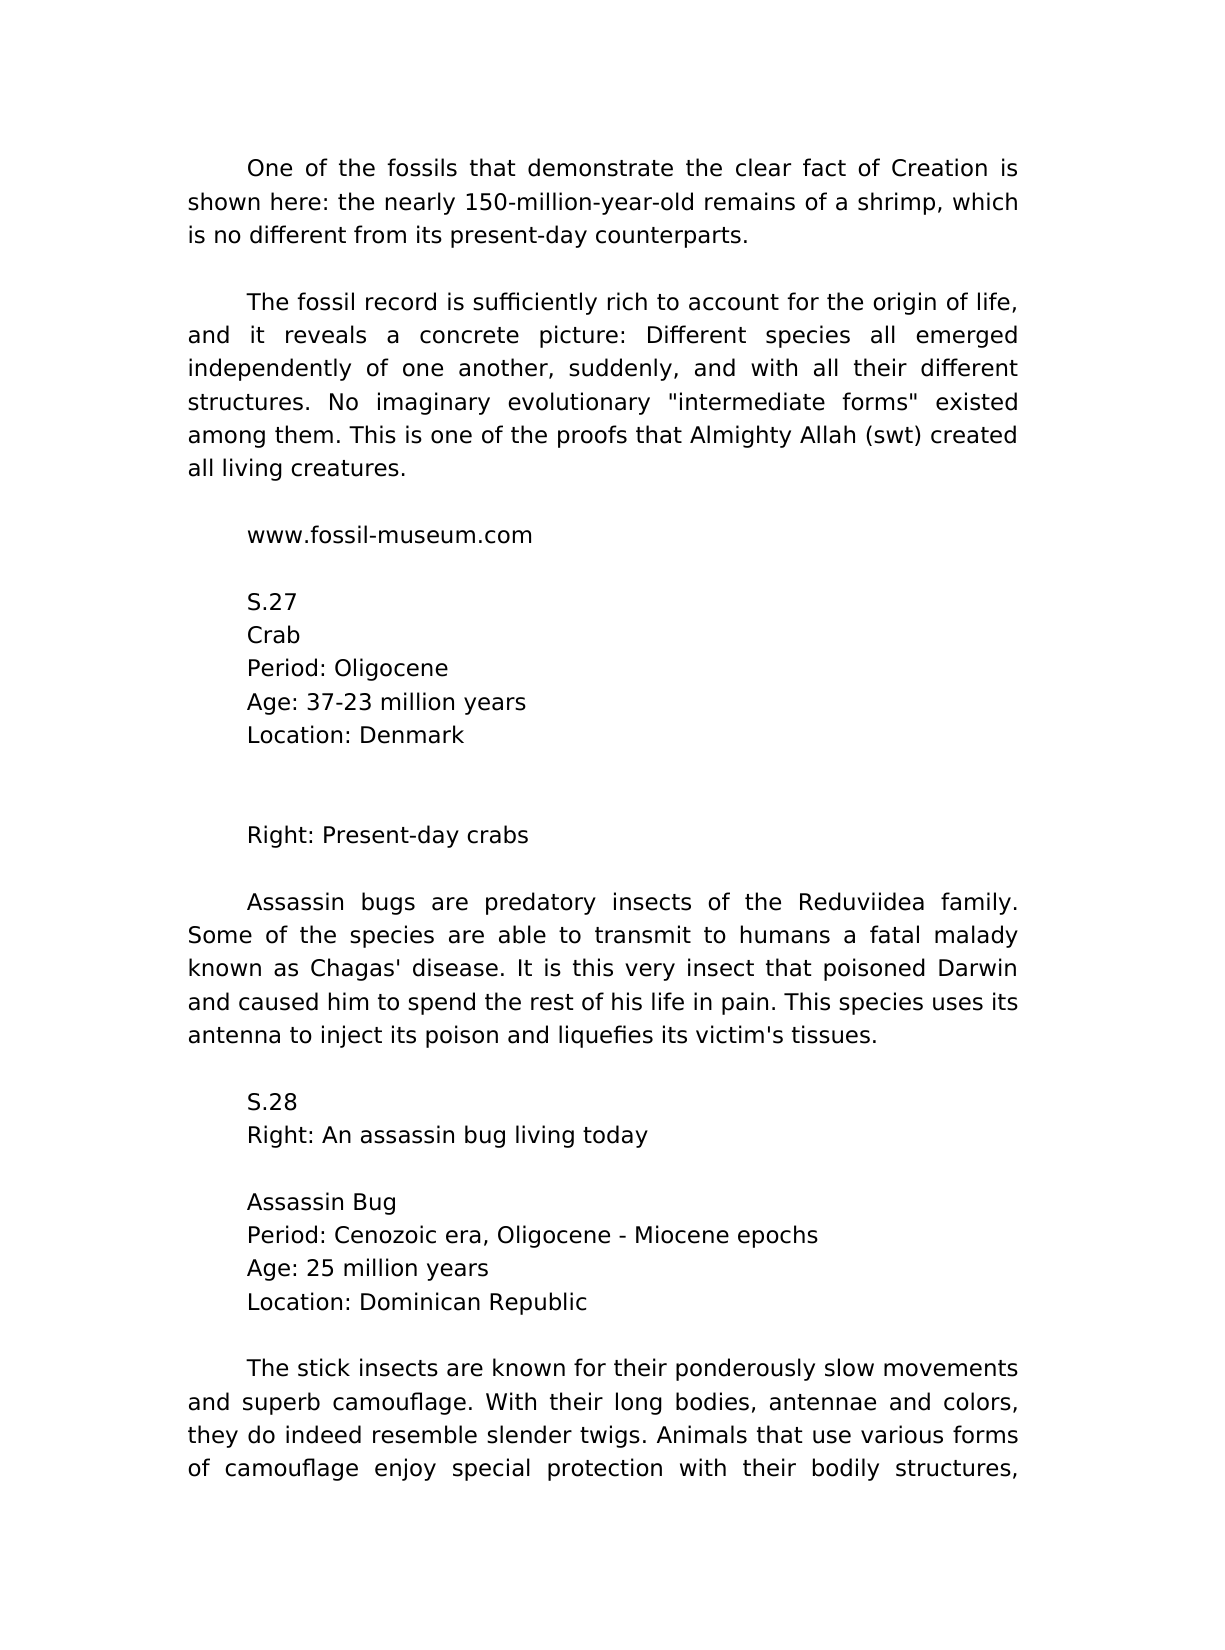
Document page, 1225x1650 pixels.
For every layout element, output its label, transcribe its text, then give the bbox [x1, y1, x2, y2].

text Right: An assassin bug living today [187, 1117, 1020, 1150]
text Age: 25 million years [187, 1250, 1020, 1283]
text www.fossil-museum.com [187, 517, 1020, 550]
text Right: Present-day crabs [187, 817, 1020, 850]
text Assassin Bug [187, 1183, 1020, 1217]
text Period: Cenozoic era, Oligocene - Miocene epochs [187, 1217, 1020, 1250]
text Location: Denmark [187, 717, 1020, 750]
text Crab [187, 617, 1020, 650]
text Period: Oligocene [187, 650, 1020, 683]
text Assassin bugs are predatory insects of the Reduviidea family. Some of the species are able to transmit to humans a fatal malady known as Chagas' disease. It is this very insect that poisoned Darwin and caused him to spend the rest of his life in pain. This species uses its antenna to inject its poison and liquefies its victim's tissues. [187, 883, 1020, 1050]
text One of the fossils that demonstrate the clear fact of Creation is shown here: the nearly 150-million-year-old remains of a shrimp, which is no different from its present-day counterparts. [187, 150, 1020, 250]
text Location: Dominican Republic [187, 1283, 1020, 1317]
text Age: 37-23 million years [187, 683, 1020, 717]
text S.27 [187, 583, 1020, 617]
text The fossil record is sufficiently rich to account for the origin of life, and it reveals a concrete picture: Different species all emerged independently of one another, suddenly, and with all their different structures. No imaginary evolutionary "intermediate forms" existed among them. This is one of the proofs that Almighty Allah (swt) created all living creatures. [187, 283, 1020, 483]
text S.28 [187, 1083, 1020, 1117]
text The stick insects are known for their ponderously slow movements and superb camouflage. With their long bodies, antennae and colors, they do indeed resemble slender twigs. Animals that use various forms of camouflage enjoy special protection with their bodily structures, [187, 1350, 1020, 1483]
